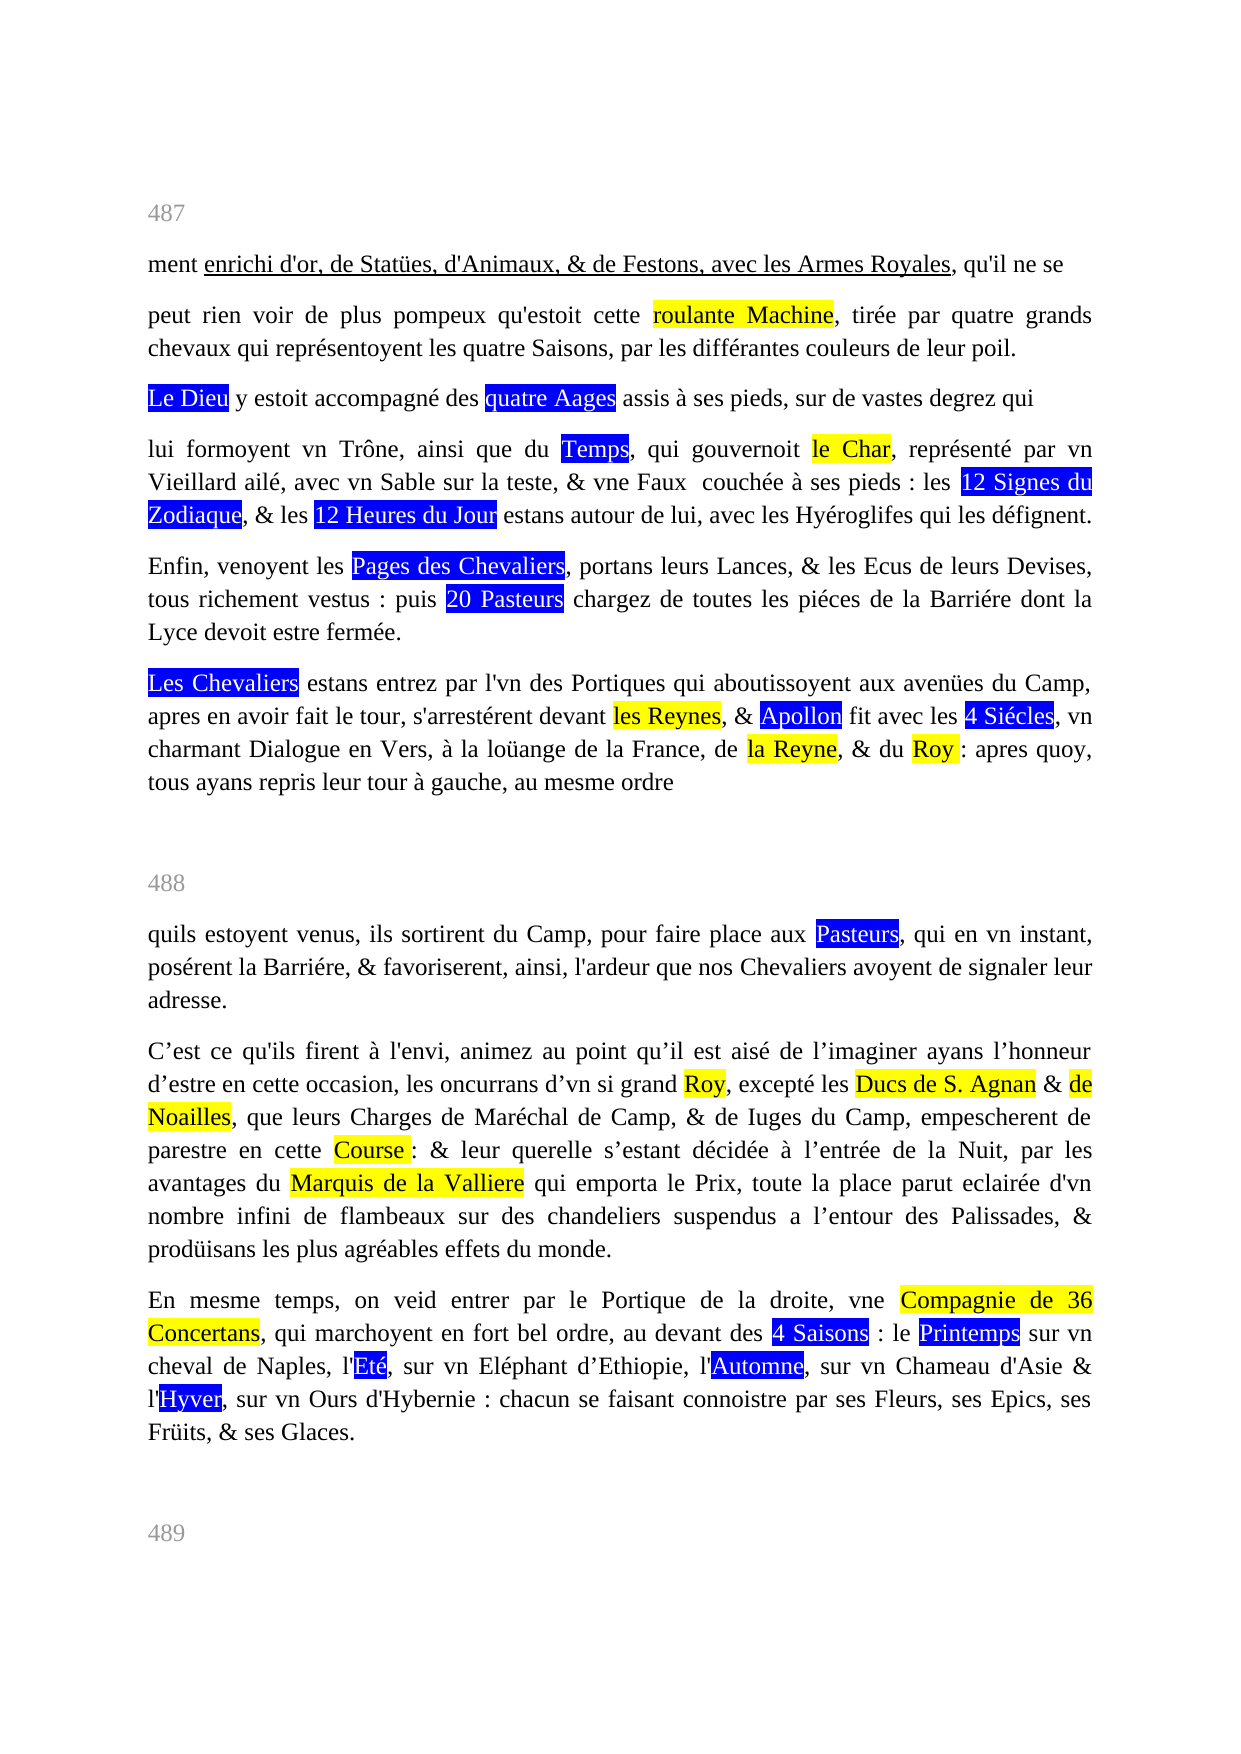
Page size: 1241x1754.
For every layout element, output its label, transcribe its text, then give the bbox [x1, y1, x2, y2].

text 488 [148, 868, 1093, 897]
text quils estoyent venus, ils sortirent du Camp, pour faire place aux Pasteurs, qui en vn instant, posérent la Barriére, & favoriserent, ainsi, l'ardeur que nos Chevaliers avoyent de signaler leur adresse. [148, 919, 1093, 1014]
text Le Dieu y estoit accompagné des quatre Aages assis à ses pieds, sur de vastes degrez qui [148, 383, 1093, 412]
text peut rien voir de plus pompeux qu'estoit cette roulante Machine, tirée par quatre grands chevaux qui représentoyent les quatre Saisons, par les différantes couleurs de leur poil. [148, 300, 1093, 362]
text ment enrichi d'or, de Statües, d'Animaux, & de Festons, avec les Armes Royales, qu'il ne se [148, 249, 1093, 278]
text Les Chevaliers estans entrez par l'vn des Portiques qui aboutissoyent aux avenües du Camp, apres en avoir fait le tour, s'arrestérent devant les Reynes, & Apollon fit avec les 4 Siécles, vn charmant Dialogue en Vers, à la loüange de la France, de la Reyne, & du Roy : apres quoy, tous ayans repris leur tour à gauche, au mesme ordre [148, 668, 1093, 796]
text lui formoyent vn Trône, ainsi que du Temps, qui gouvernoit le Char, représenté par vn Vieillard ailé, avec vn Sable sur la teste, & vne Faux couchée à ses pieds : les 12 Signes du Zodiaque, & les 12 Heures du Jour estans autour de lui, avec les Hyéroglifes qui les défignent. [148, 434, 1093, 529]
text C’est ce qu'ils firent à l'envi, animez au point qu’il est aisé de l’imaginer ayans l’honneur d’estre en cette occasion, les oncurrans d’vn si grand Roy, excepté les Ducs de S. Agnan & de Noailles, que leurs Charges de Maréchal de Camp, & de Iuges du Camp, empescherent de parestre en cette Course : & leur querelle s’estant décidée à l’entrée de la Nuit, par les avantages du Marquis de la Valliere qui emporta le Prix, toute la place parut eclairée d'vn nombre infini de flambeaux sur des chandeliers suspendus a l’entour des Palissades, & prodüisans les plus agréables effets du monde. [148, 1036, 1093, 1263]
text 487 [148, 198, 1093, 227]
text En mesme temps, on veid entrer par le Portique de la droite, vne Compagnie de 36 Concertans, qui marchoyent en fort bel ordre, au devant des 4 Saisons : le Printemps sur vn cheval de Naples, l'Eté, sur vn Eléphant d’Ethiopie, l'Automne, sur vn Chameau d'Asie & l'Hyver, sur vn Ours d'Hybernie : chacun se faisant connoistre par ses Fleurs, ses Epics, ses Früits, & ses Glaces. [148, 1285, 1093, 1446]
text 489 [148, 1518, 1093, 1547]
text Enfin, venoyent les Pages des Chevaliers, portans leurs Lances, & les Ecus de leurs Devises, tous richement vestus : puis 20 Pasteurs chargez de toutes les piéces de la Barriére dont la Lyce devoit estre fermée. [148, 551, 1093, 646]
